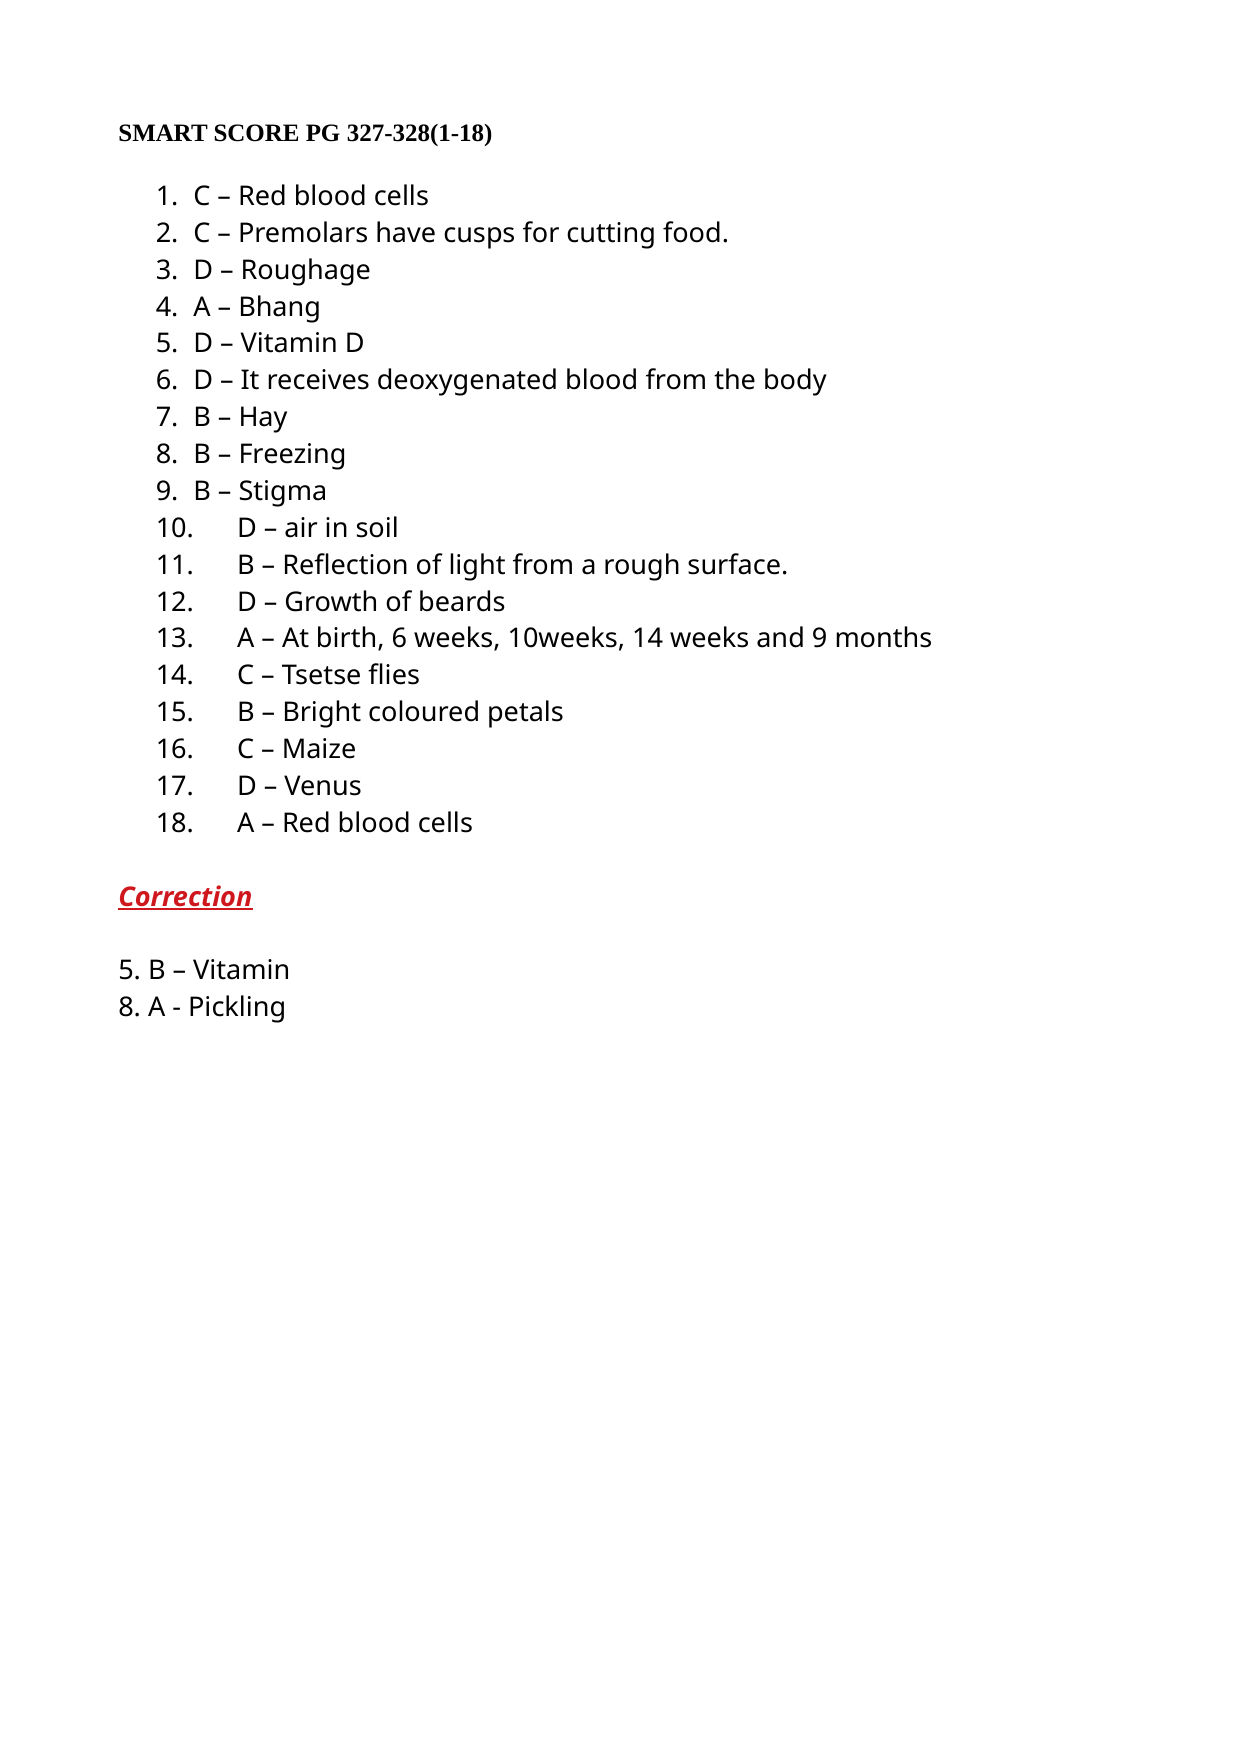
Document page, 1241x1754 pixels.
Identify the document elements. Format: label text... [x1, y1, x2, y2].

list B – Bright coloured petals [156, 693, 1122, 729]
text Correction [118, 877, 1122, 914]
list D – air in soil [156, 508, 1122, 545]
list A – Red blood cells [156, 803, 1122, 840]
list C – Red blood cells [156, 176, 1122, 213]
list D – Growth of beards [156, 582, 1122, 619]
list A – At birth, 6 weeks, 10weeks, 14 weeks and 9 months [156, 619, 1122, 656]
list D – Vitamin D [156, 324, 1122, 361]
list B – Hay [156, 398, 1122, 434]
list D – Venus [156, 766, 1122, 803]
list C – Tsetse flies [156, 656, 1122, 693]
list B – Stigma [156, 471, 1122, 508]
list C – Maize [156, 729, 1122, 766]
list D – It receives deoxygenated blood from the body [156, 361, 1122, 398]
list B – Reflection of light from a rough surface. [156, 545, 1122, 582]
text 5. B – Vitamin [118, 951, 1122, 988]
list D – Roughage [156, 250, 1122, 287]
text 8. A - Pickling [118, 988, 1122, 1024]
list C – Premolars have cusps for cutting food. [156, 213, 1122, 250]
list A – Bhang [156, 287, 1122, 324]
list B – Freezing [156, 434, 1122, 471]
